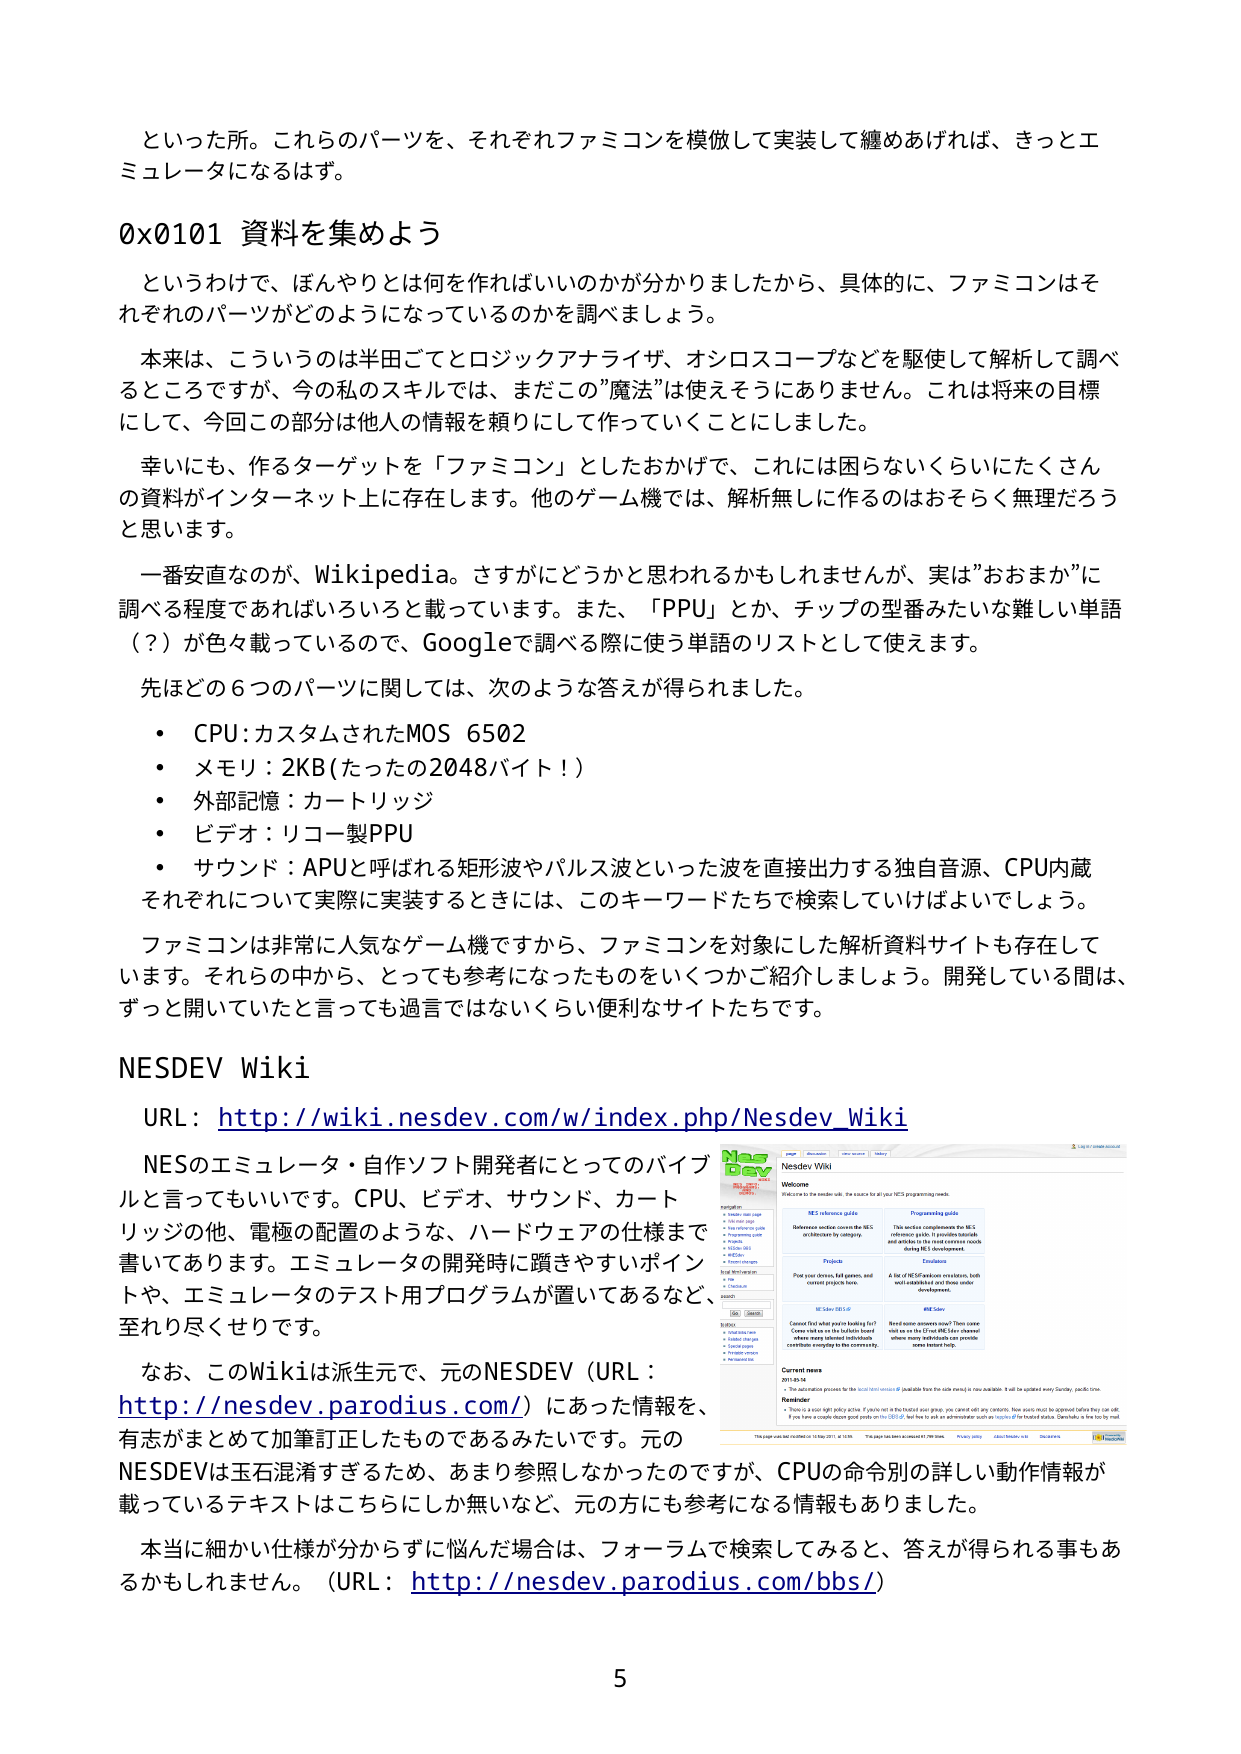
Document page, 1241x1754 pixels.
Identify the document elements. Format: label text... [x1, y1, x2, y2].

picture [720, 1144, 1127, 1445]
text というわけで、ぼんやりとは何を作ればいいのかが分かりましたから、具体的に、ファミコンはそれぞれのパーツがどのようになっているのかを調べましょう。 [118, 266, 1122, 329]
text 本来は、こういうのは半田ごてとロジックアナライザ、オシロスコープなどを駆使して解析して調べるところですが、今の私のスキルでは、まだこの”魔法”は使えそうにありません。これは将来の目標にして、今回この部分は他人の情報を頼りにして作っていくことにしました。 [118, 342, 1122, 437]
text 一番安直なのが、Wikipedia。さすがにどうかと思われるかもしれませんが、実は”おおまか”に調べる程度であればいろいろと載っています。また、「PPU」とか、チップの型番みたいな難しい単語（？）が色々載っているので、Googleで調べる際に使う単語のリストとして使えます。 [118, 557, 1122, 659]
text URL: http://wiki.nesdev.com/w/index.php/Nesdev_Wiki [118, 1100, 1122, 1134]
text なお、このWikiは派生元で、元のNESDEV（URL： http://nesdev.parodius.com/）にあった情報を、有志がまとめて加筆訂正したものであるみたいです。元のNESDEVは玉石混淆すぎるため、あまり参照しなかったのですが、CPUの命令別の詳しい動作情報が載っているテキストはこちらにしか無いなど、元の方にも参考になる情報もありました。 [118, 1354, 1122, 1519]
list 外部記憶：カートリッジ [156, 784, 1122, 815]
text ファミコンは非常に人気なゲーム機ですから、ファミコンを対象にした解析資料サイトも存在しています。それらの中から、とっても参考になったものをいくつかご紹介しましょう。開発している間は、ずっと開いていたと言っても過言ではないくらい便利なサイトたちです。 [118, 928, 1122, 1023]
list CPU:カスタムされたMOS 6502 [156, 716, 1122, 749]
text 幸いにも、作るターゲットを「ファミコン」としたおかげで、これには困らないくらいにたくさんの資料がインターネット上に存在します。他のゲーム機では、解析無しに作るのはおそらく無理だろうと思います。 [118, 449, 1122, 544]
subtitle 0x0101 資料を集めよう [118, 211, 1122, 253]
text それぞれについて実際に実装するときには、このキーワードたちで検索していけばよいでしょう。 [118, 883, 1122, 915]
list メモリ：2KB(たったの2048バイト！） [156, 749, 1122, 784]
text といった所。これらのパーツを、それぞれファミコンを模倣して実装して纏めあげれば、きっとエミュレータになるはず。 [118, 123, 1122, 186]
text 先ほどの６つのパーツに関しては、次のような答えが得られました。 [118, 671, 1122, 703]
subtitle NESDEV Wiki [118, 1048, 1122, 1087]
list サウンド：APUと呼ばれる矩形波やパルス波といった波を直接出力する独自音源、CPU内蔵 [156, 849, 1122, 883]
text NESのエミュレータ・自作ソフト開発者にとってのバイブルと言ってもいいです。CPU、ビデオ、サウンド、カートリッジの他、電極の配置のような、ハードウェアの仕様まで書いてあります。エミュレータの開発時に躓きやすいポイントや、エミュレータのテスト用プログラムが置いてあるなど、至れり尽くせりです。 [118, 1146, 720, 1341]
text 本当に細かい仕様が分からずに悩んだ場合は、フォーラムで検索してみると、答えが得られる事もあるかもしれません。（URL: http://nesdev.parodius.com/bbs/） [118, 1532, 1122, 1597]
list ビデオ：リコー製PPU [156, 815, 1122, 849]
